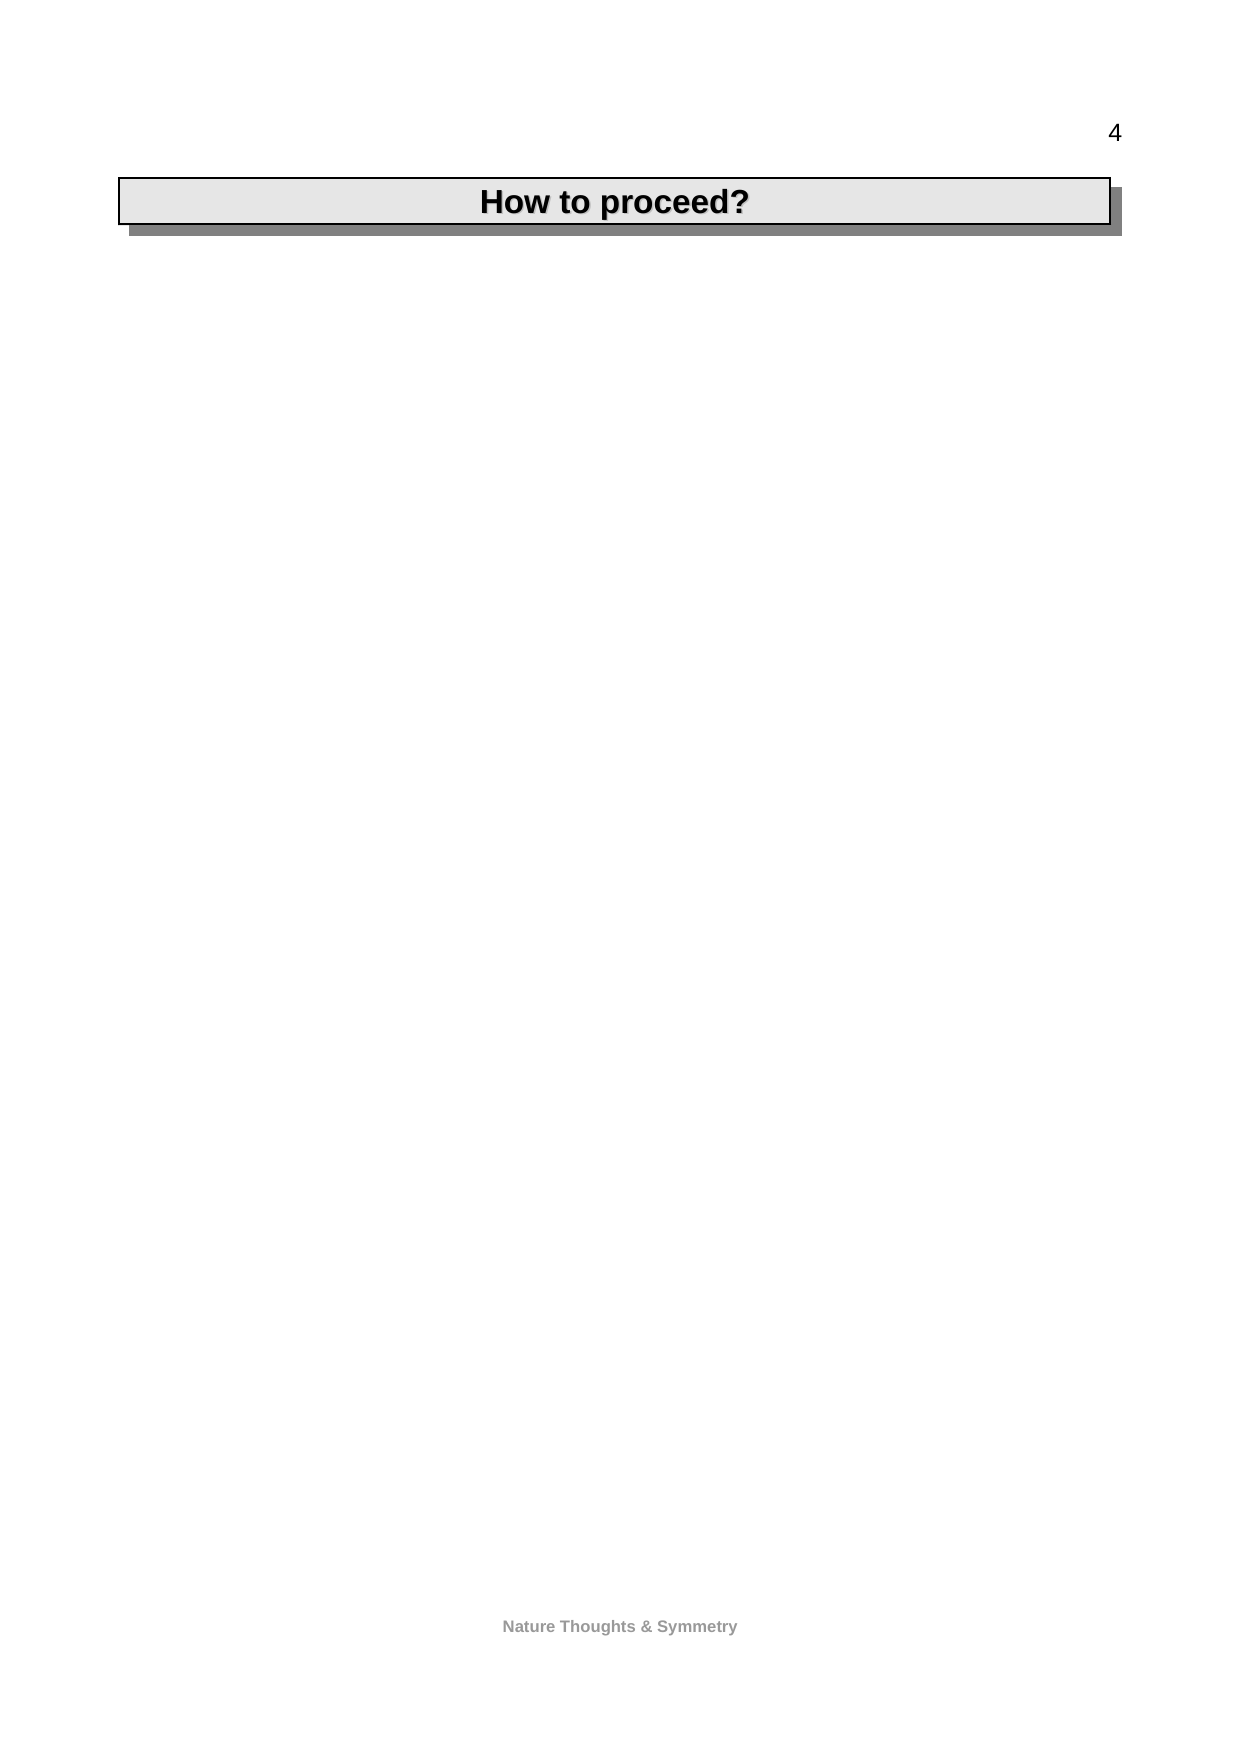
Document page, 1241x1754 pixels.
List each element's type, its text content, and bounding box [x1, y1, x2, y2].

subtitle How to proceed? [120, 179, 1109, 223]
